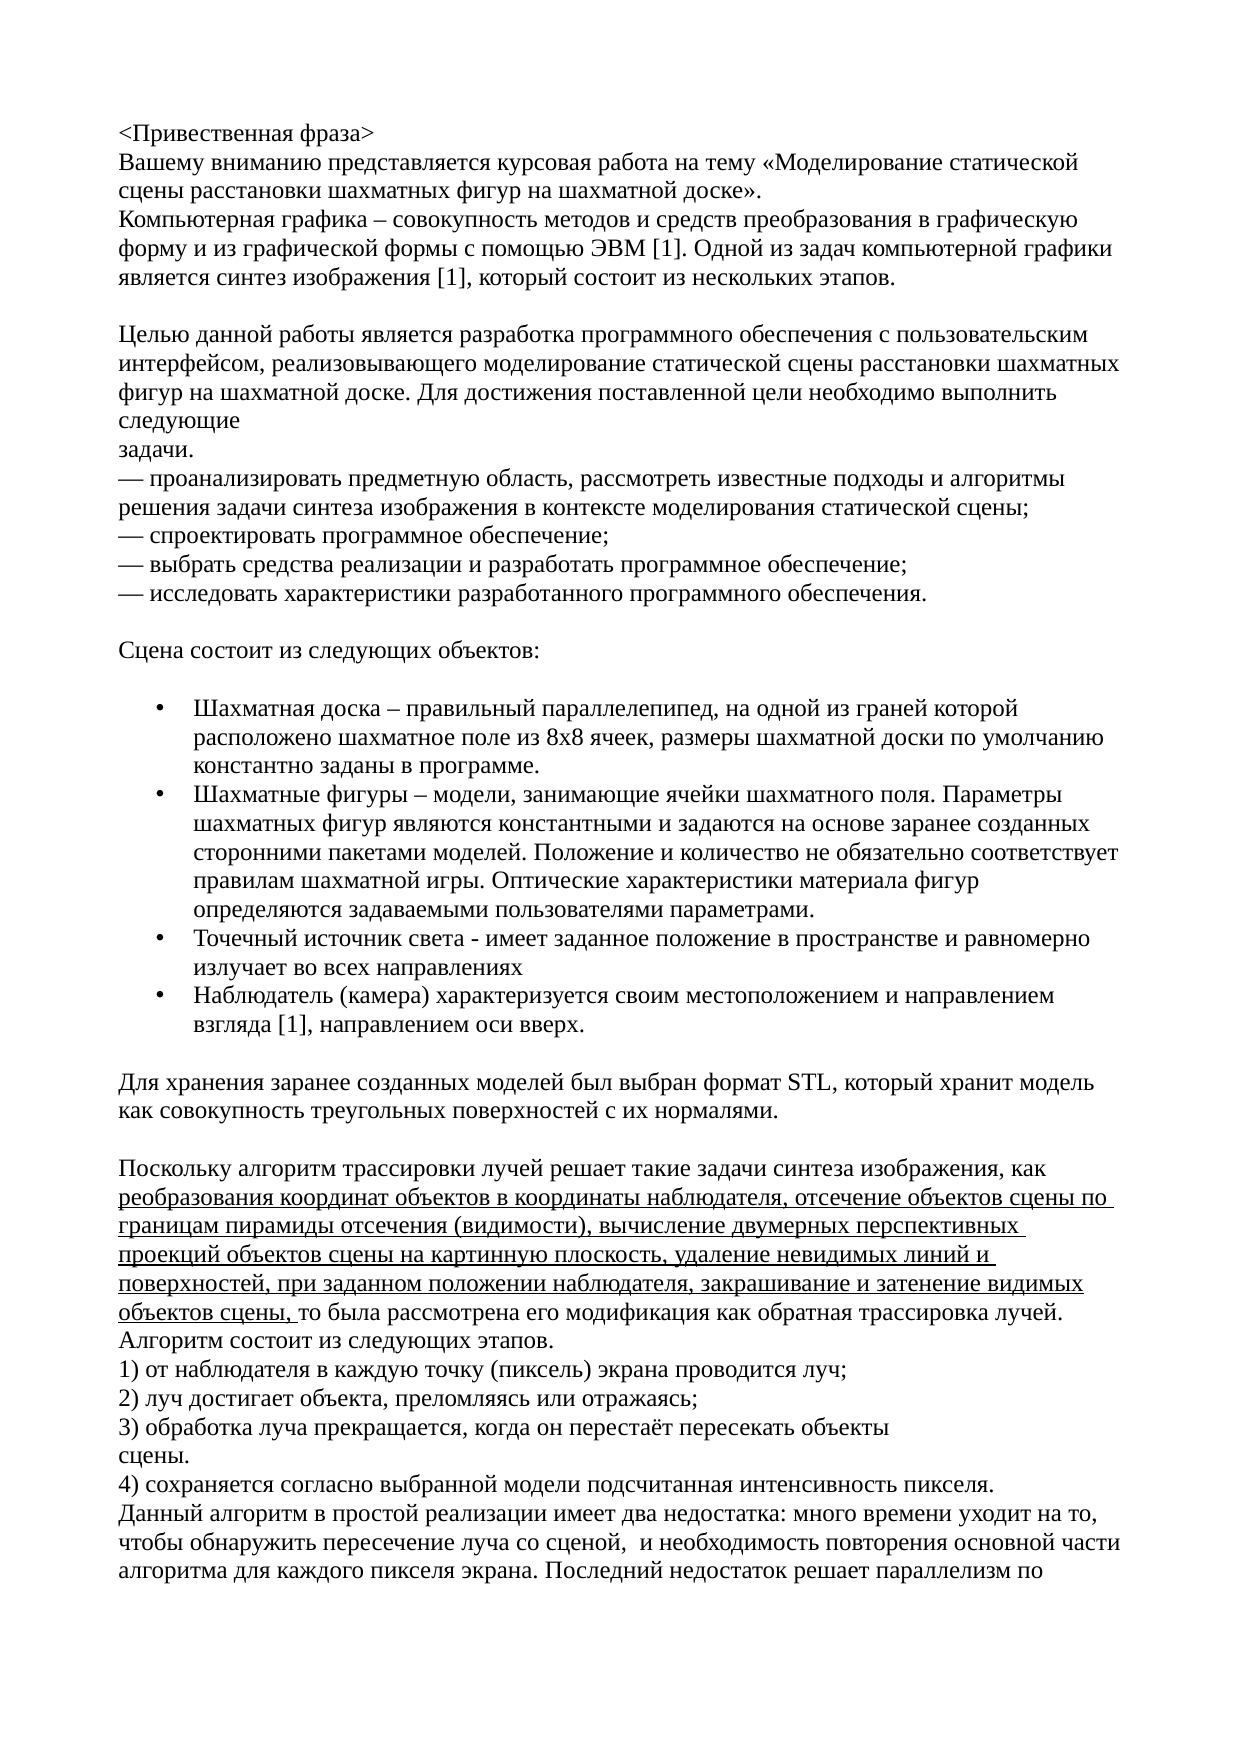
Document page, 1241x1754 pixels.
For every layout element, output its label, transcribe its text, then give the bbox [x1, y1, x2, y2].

text 2) луч достигает объекта, преломляясь или отражаясь; [118, 1383, 1122, 1412]
list Шахматные фигуры – модели, занимающие ячейки шахматного поля. Параметры шахматных фигур являются константными и задаются на основе заранее созданных сторонними пакетами моделей. Положение и количество не обязательно соответствует правилам шахматной игры. Оптические характеристики материала фигур определяются задаваемыми пользователями параметрами. [156, 779, 1122, 923]
text 3) обработка луча прекращается, когда он перестаёт пересекать объекты [118, 1412, 1122, 1441]
text объектов сцены, то была рассмотрена его модификация как обратная трассировка лучей. Алгоритм состоит из следующих этапов. [118, 1297, 1122, 1354]
text — проанализировать предметную область, рассмотреть известные подходы и алгоритмы решения задачи синтеза изображения в контексте моделирования статической сцены; [118, 463, 1122, 521]
text Данный алгоритм в простой реализации имеет два недостатка: много времени уходит на то, чтобы обнаружить пересечение луча со сценой, и необходимость повторения основной части алгоритма для каждого пикселя экрана. Последний недостаток решает параллелизм по [118, 1498, 1122, 1584]
text задачи. [118, 434, 1122, 463]
text — выбрать средства реализации и разработать программное обеспечение; [118, 549, 1122, 578]
text Сцена состоит из следующих объектов: [118, 636, 1122, 664]
text сцены. [118, 1441, 1122, 1469]
text Поскольку алгоритм трассировки лучей решает такие задачи синтеза изображения, как реобразования координат объектов в координаты наблюдателя, отсечение объектов сцены по границам пирамиды отсечения (видимости), вычисление двумерных перспективных проекций объектов сцены на картинную плоскость, удаление невидимых линий и поверхностей, при заданном положении наблюдателя, закрашивание и затенение видимых [118, 1153, 1122, 1297]
text — исследовать характеристики разработанного программного обеспечения. [118, 578, 1122, 607]
text 1) от наблюдателя в каждую точку (пиксель) экрана проводится луч; [118, 1354, 1122, 1383]
list Точечный источник света - имеет заданное положение в пространстве и равномерно излучает во всех направлениях [156, 923, 1122, 981]
text Для хранения заранее созданных моделей был выбран формат STL, который хранит модель как совокупность треугольных поверхностей с их нормалями. [118, 1067, 1122, 1124]
text Целью данной работы является разработка программного обеспечения с пользовательским интерфейсом, реализовывающего моделирование статической сцены расстановки шахматных фигур на шахматной доске. Для достижения поставленной цели необходимо выполнить следующие [118, 319, 1122, 434]
text 4) сохраняется согласно выбранной модели подсчитанная интенсивность пикселя. [118, 1469, 1122, 1498]
text <Привественная фраза> [118, 118, 1122, 147]
list Шахматная доска – правильный параллелепипед, на одной из граней которой расположено шахматное поле из 8x8 ячеек, размеры шахматной доски по умолчанию константно заданы в программе. [156, 693, 1122, 779]
text — спроектировать программное обеспечение; [118, 521, 1122, 549]
text Вашему вниманию представляется курсовая работа на тему «Моделирование статической сцены расстановки шахматных фигур на шахматной доске». Компьютерная графика – совокупность методов и средств преобразования в графическую форму и из графической формы с помощью ЭВМ [1]. Одной из задач компьютерной графики является синтез изображения [1], который состоит из нескольких этапов. [118, 147, 1122, 291]
list Наблюдатель (камера) характеризуется своим местоположением и направлением взгляда [1], направлением оси вверх. [156, 981, 1122, 1038]
